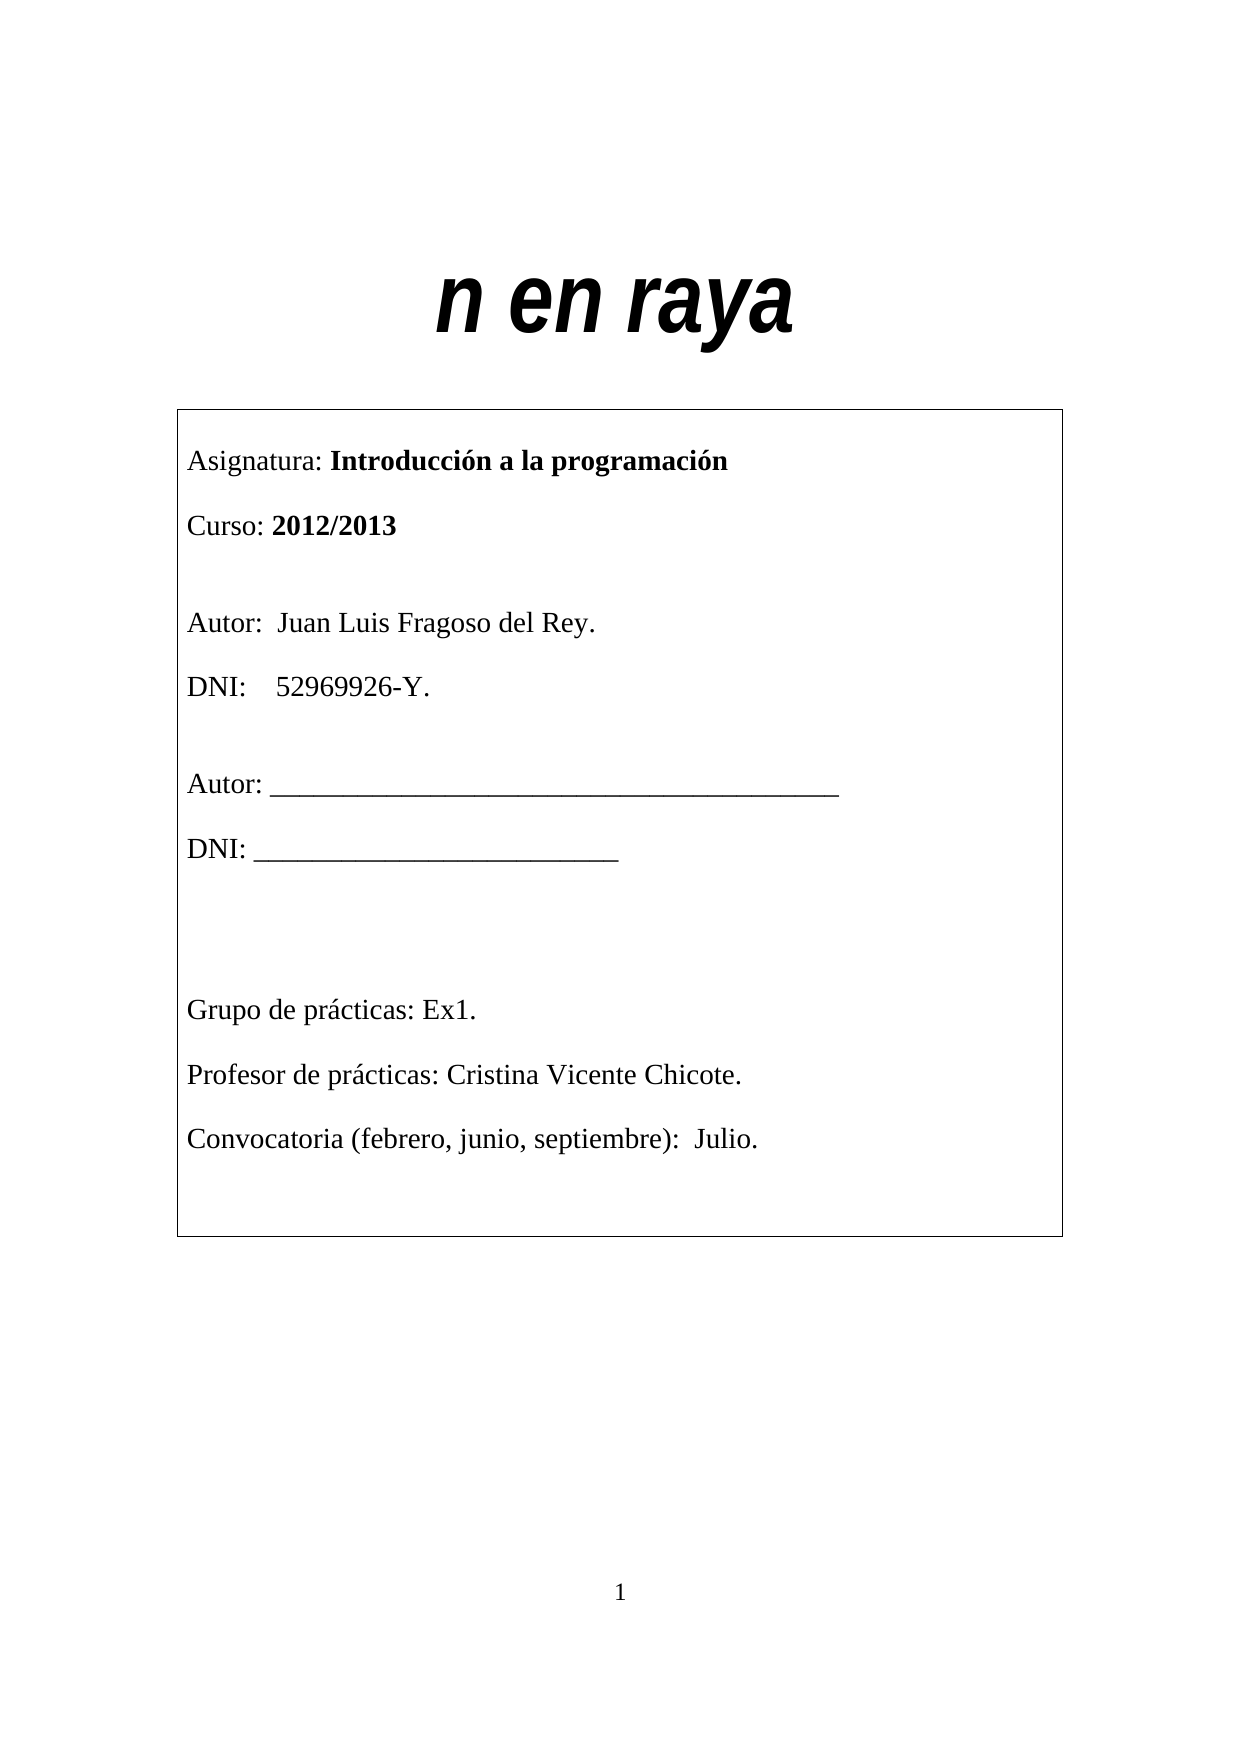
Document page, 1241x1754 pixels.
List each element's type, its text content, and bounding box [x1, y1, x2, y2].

text Autor: _______________________________________ [178, 764, 1062, 800]
text Curso: 2012/2013 [178, 506, 1062, 542]
text DNI: _________________________ [178, 829, 1062, 864]
text Convocatoria (febrero, junio, septiembre): Julio. [178, 1120, 1062, 1155]
text Grupo de prácticas: Ex1. [178, 991, 1062, 1026]
text n en raya [177, 239, 1063, 354]
text Asignatura: Introducción a la programación [178, 442, 1062, 477]
text Profesor de prácticas: Cristina Vicente Chicote. [178, 1055, 1062, 1091]
text Autor: Juan Luis Fragoso del Rey. [178, 603, 1062, 638]
text DNI: 52969926-Y. [178, 668, 1062, 703]
